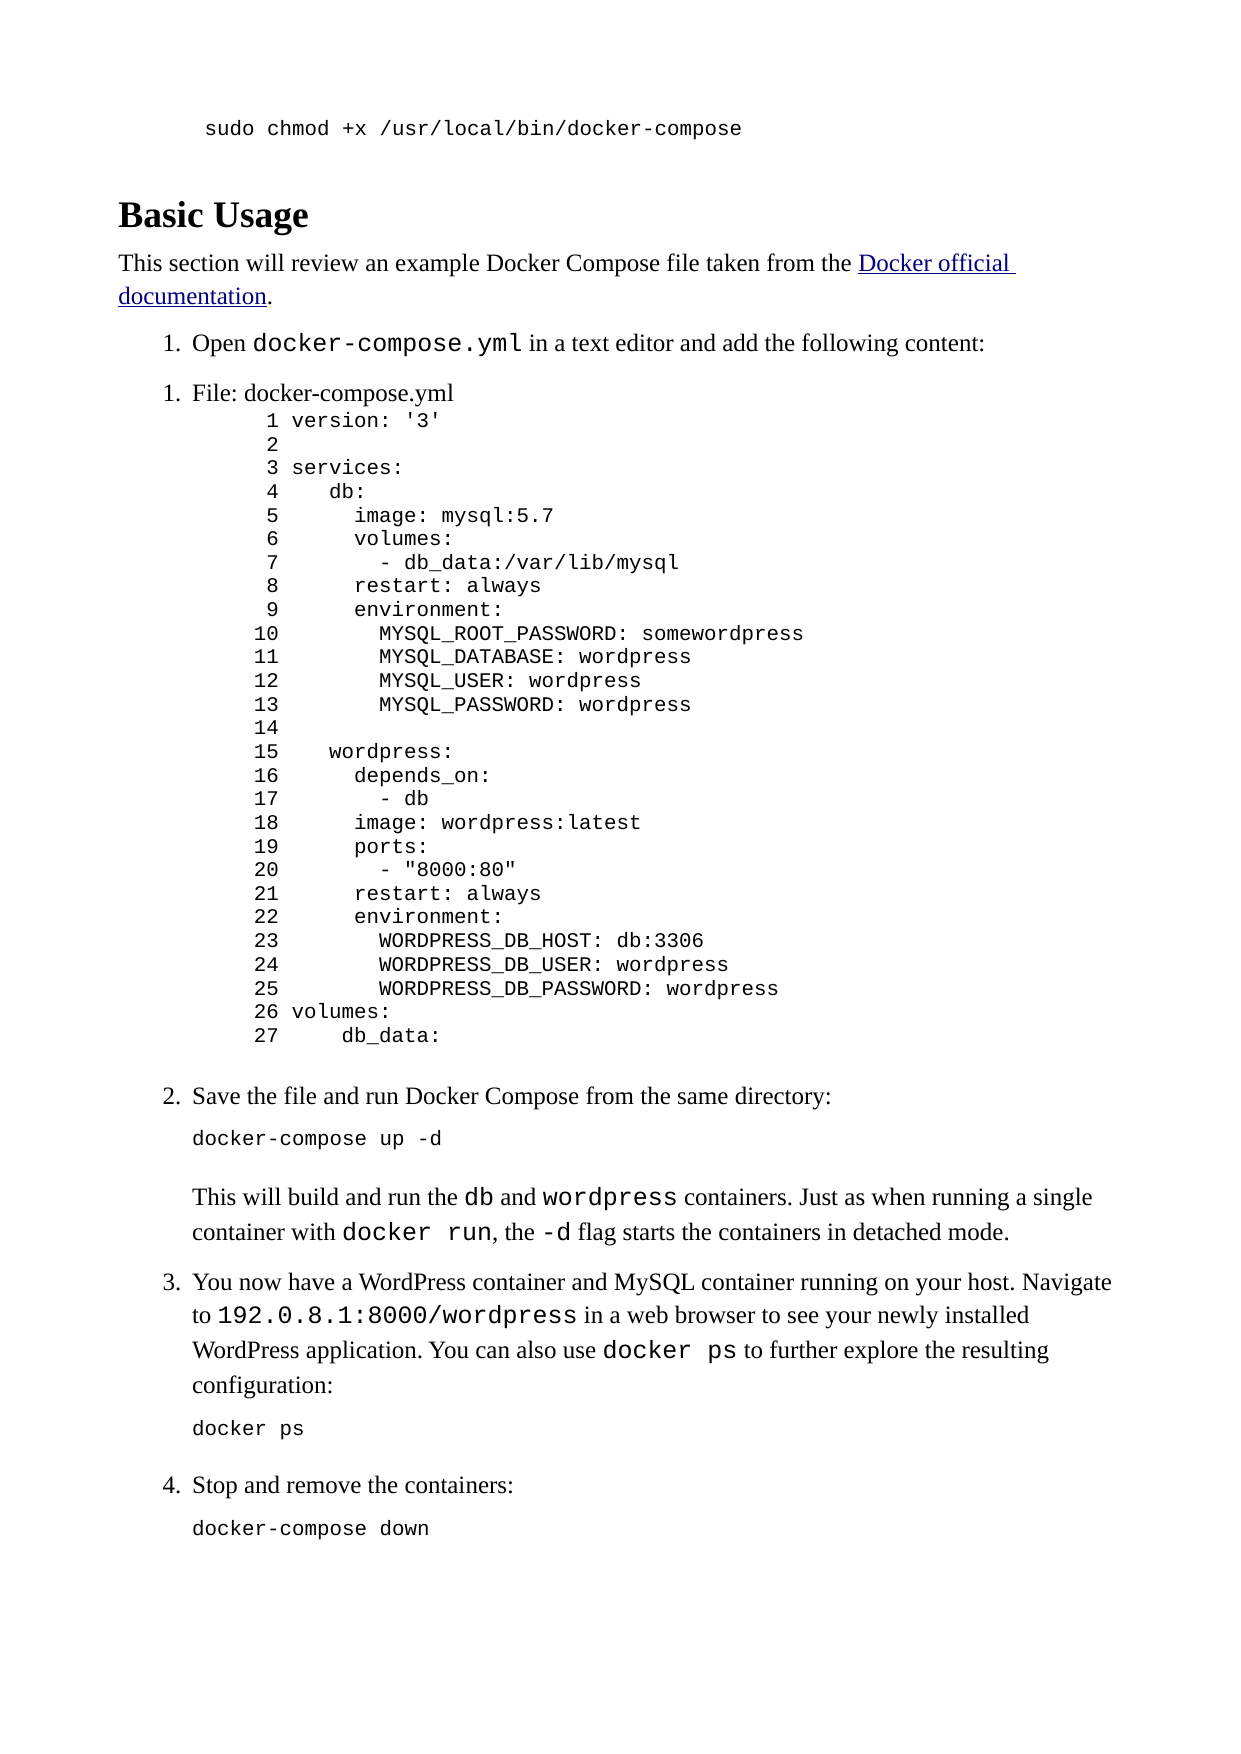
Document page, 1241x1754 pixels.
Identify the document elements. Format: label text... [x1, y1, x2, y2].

list You now have a WordPress container and MySQL container running on your host. Navigate to 192.0.8.1:8000/wordpress in a web browser to see your newly installed WordPress application. You can also use docker ps to further explore the resulting configuration: [162, 1267, 1122, 1399]
text This section will review an example Docker Compose file taken from the Docker official documentation. [118, 248, 1122, 309]
subtitle Basic Usage [118, 192, 1122, 235]
list Open docker-compose.yml in a text editor and add the following content: [162, 328, 1122, 359]
list docker-compose down [162, 1518, 1122, 1542]
list This will build and run the db and wordpress containers. Just as when running a single container with docker run, the -d flag starts the containers in detached mode. [162, 1182, 1122, 1247]
table_header 1 2 3 4 5 6 7 8 9 10 11 12 13 14 15 16 17 18 19 20 21 22 23 24 25 26 27 [251, 407, 288, 1081]
table_header version: '3' services: db: image: mysql:5.7 volumes: - db_data:/var/lib/mysql restart: always environment: MYSQL_ROOT_PASSWORD: somewordpress MYSQL_DATABASE: wordpress MYSQL_USER: wordpress MYSQL_PASSWORD: wordpress wordpress: depends_on: - db image: wordpress:latest ports: - "8000:80" restart: always environment: WORDPRESS_DB_HOST: db:3306 WORDPRESS_DB_USER: wordpress WORDPRESS_DB_PASSWORD: wordpress volumes: db_data: [289, 407, 817, 1081]
list Save the file and run Docker Compose from the same directory: [162, 1081, 1122, 1109]
subtitle File: docker-compose.yml [162, 378, 1122, 407]
list Stop and remove the containers: [162, 1471, 1122, 1499]
list docker-compose up -d [162, 1128, 1122, 1152]
list sudo chmod +x /usr/local/bin/docker-compose [162, 118, 1122, 142]
list docker ps [162, 1417, 1122, 1441]
